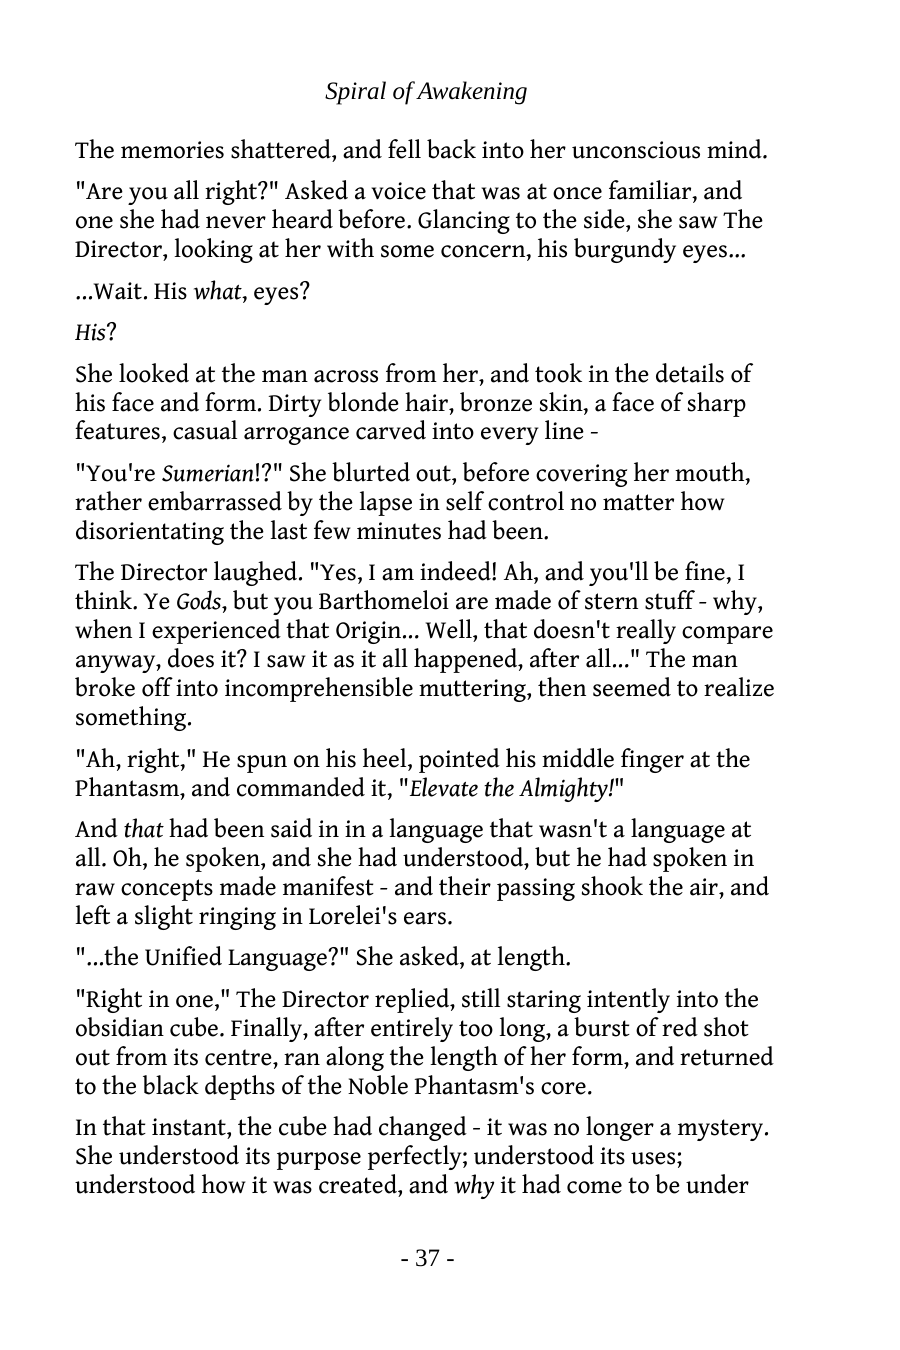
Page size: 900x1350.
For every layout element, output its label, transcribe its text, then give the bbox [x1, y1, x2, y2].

text "Right in one," The Director replied, still staring intently into the obsidian cube. Finally, after entirely too long, a burst of red shot out from its centre, ran along the length of her form, and returned to the black depths of the Noble Phantasm's core. [75, 985, 780, 1101]
text In that instant, the cube had changed - it was no longer a mystery. She understood its purpose perfectly; understood its uses; understood how it was created, and why it had come to be under [75, 1114, 780, 1201]
text ...Wait. His what, eyes? [75, 277, 780, 306]
text The memories shattered, and fell back into her unconscious mind. [75, 136, 780, 165]
text "...the Unified Language?" She asked, at length. [75, 944, 780, 973]
text "You're Sumerian!?" She blurted out, before covering her mouth, rather embarrassed by the lapse in self control no matter how disorientating the last few minutes had been. [75, 459, 780, 546]
text And that had been said in in a language that wasn't a language at all. Oh, he spoken, and she had understood, but he had spoken in raw concepts made manifest - and their passing shook the air, and left a slight ringing in Lorelei's ears. [75, 816, 780, 931]
text She looked at the man across from her, and took in the details of his face and form. Dirty blonde hair, bronze skin, a face of sharp features, casual arrogance carved into every line - [75, 360, 780, 447]
text "Ah, right," He spun on his heel, pointed his middle finger at the Phantasm, and commanded it, "Elevate the Almighty!" [75, 745, 780, 803]
text His? [75, 319, 780, 348]
text "Are you all right?" Asked a voice that was at once familiar, and one she had never heard before. Glancing to the side, she saw The Director, looking at her with some concern, his burgundy eyes... [75, 178, 780, 265]
text The Director laughed. "Yes, I am indeed! Ah, and you'll be fine, I think. Ye Gods, but you Barthomeloi are made of stern stuff - why, when I experienced that Origin... Well, that doesn't really compare anyway, does it? I saw it as it all happened, after all..." The man broke off into incomprehensible muttering, then seemed to realize something. [75, 559, 780, 733]
